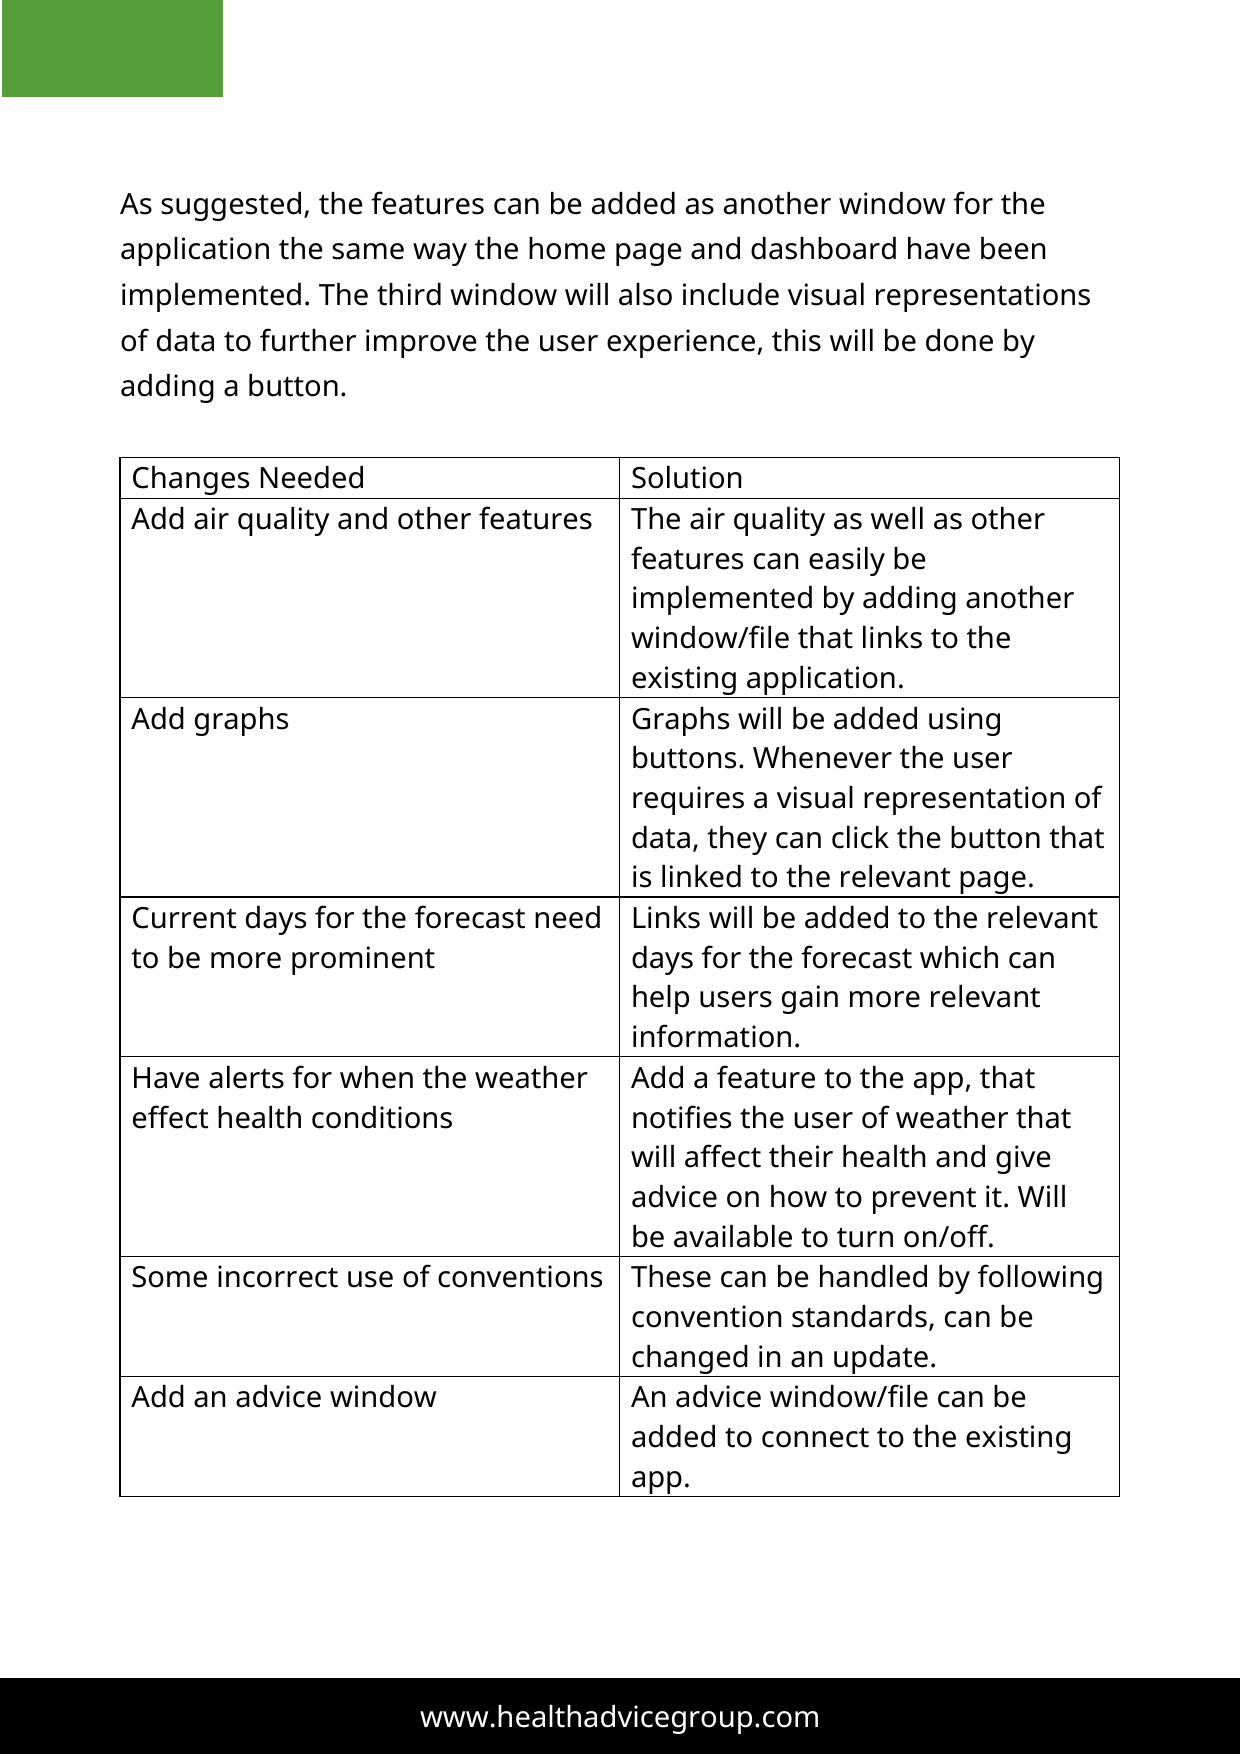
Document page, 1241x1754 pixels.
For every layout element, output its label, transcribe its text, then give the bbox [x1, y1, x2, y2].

table_cell Add a feature to the app, that notifies the user of weather that will affect their health and give advice on how to prevent it. Will be available to turn on/off. [620, 1057, 1119, 1256]
table_header Changes Needed [121, 458, 619, 497]
table_cell Add air quality and other features [121, 499, 619, 697]
table_cell Current days for the forecast need to be more prominent [121, 898, 619, 1056]
table_cell Have alerts for when the weather effect health conditions [121, 1057, 619, 1256]
table_cell The air quality as well as other features can easily be implemented by adding another window/file that links to the existing application. [620, 499, 1119, 697]
table_cell Add graphs [121, 698, 619, 896]
table_cell Add an advice window [121, 1377, 619, 1496]
table_cell An advice window/file can be added to connect to the existing app. [620, 1377, 1119, 1496]
table_header Solution [620, 458, 1119, 497]
table_cell Some incorrect use of conventions [121, 1257, 619, 1376]
table_cell Links will be added to the relevant days for the forecast which can help users gain more relevant information. [620, 898, 1119, 1056]
table_cell These can be handled by following convention standards, can be changed in an update. [620, 1257, 1119, 1376]
text As suggested, the features can be added as another window for the application the same way the home page and dashboard have been implemented. The third window will also include visual representations of data to further improve the user experience, this will be done by adding a button. [120, 183, 1120, 405]
table_cell Graphs will be added using buttons. Whenever the user requires a visual representation of data, they can click the button that is linked to the relevant page. [620, 698, 1119, 896]
